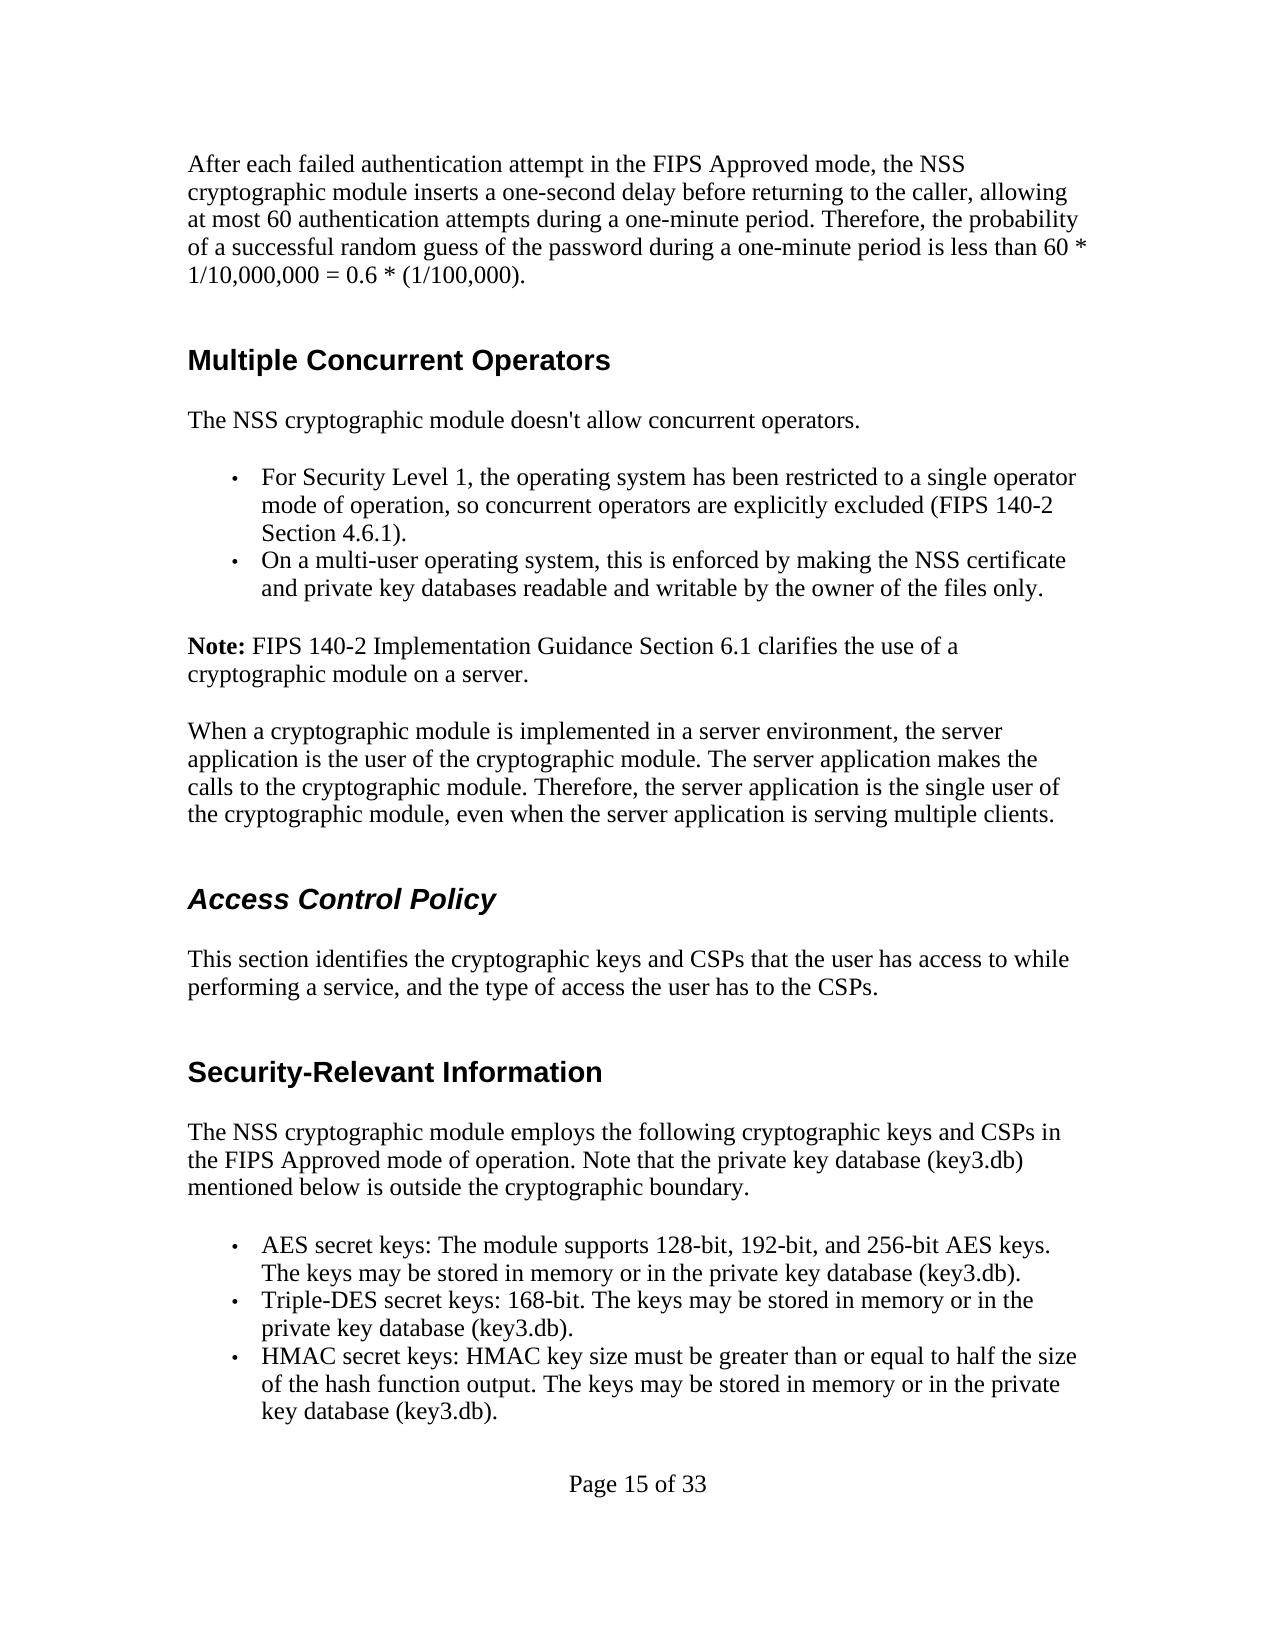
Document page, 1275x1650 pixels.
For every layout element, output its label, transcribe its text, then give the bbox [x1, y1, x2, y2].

subtitle Multiple Concurrent Operators [187, 343, 1087, 376]
text Note: FIPS 140-2 Implementation Guidance Section 6.1 clarifies the use of a cryptographic module on a server. [187, 632, 1087, 687]
text After each failed authentication attempt in the FIPS Approved mode, the NSS cryptographic module inserts a one-second delay before returning to the caller, allowing at most 60 authentication attempts during a one-minute period. Therefore, the probability of a successful random guess of the password during a one-minute period is less than 60 * 1/10,000,000 = 0.6 * (1/100,000). [187, 150, 1087, 288]
list HMAC secret keys: HMAC key size must be greater than or equal to half the size of the hash function output. The keys may be stored in memory or in the private key database (key3.db). [232, 1342, 1087, 1425]
list On a multi-user operating system, this is enforced by making the NSS certificate and private key databases readable and writable by the owner of the files only. [232, 547, 1087, 602]
text When a cryptographic module is implemented in a server environment, the server application is the user of the cryptographic module. The server application makes the calls to the cryptographic module. Therefore, the server application is the single user of the cryptographic module, even when the server application is serving multiple clients. [187, 717, 1087, 828]
subtitle Access Control Policy [187, 883, 1087, 916]
list AES secret keys: The module supports 128-bit, 192-bit, and 256-bit AES keys. The keys may be stored in memory or in the private key database (key3.db). [232, 1231, 1087, 1287]
subtitle Security-Relevant Information [187, 1056, 1087, 1088]
text The NSS cryptographic module doesn't allow concurrent operators. [187, 406, 1087, 433]
text The NSS cryptographic module employs the following cryptographic keys and CSPs in the FIPS Approved mode of operation. Note that the private key database (key3.db) mentioned below is outside the cryptographic boundary. [187, 1118, 1087, 1201]
text This section identifies the cryptographic keys and CSPs that the user has access to while performing a service, and the type of access the user has to the CSPs. [187, 945, 1087, 1001]
list For Security Level 1, the operating system has been restricted to a single operator mode of operation, so concurrent operators are explicitly excluded (FIPS 140-2 Section 4.6.1). [232, 463, 1087, 547]
list Triple-DES secret keys: 168-bit. The keys may be stored in memory or in the private key database (key3.db). [232, 1287, 1087, 1342]
